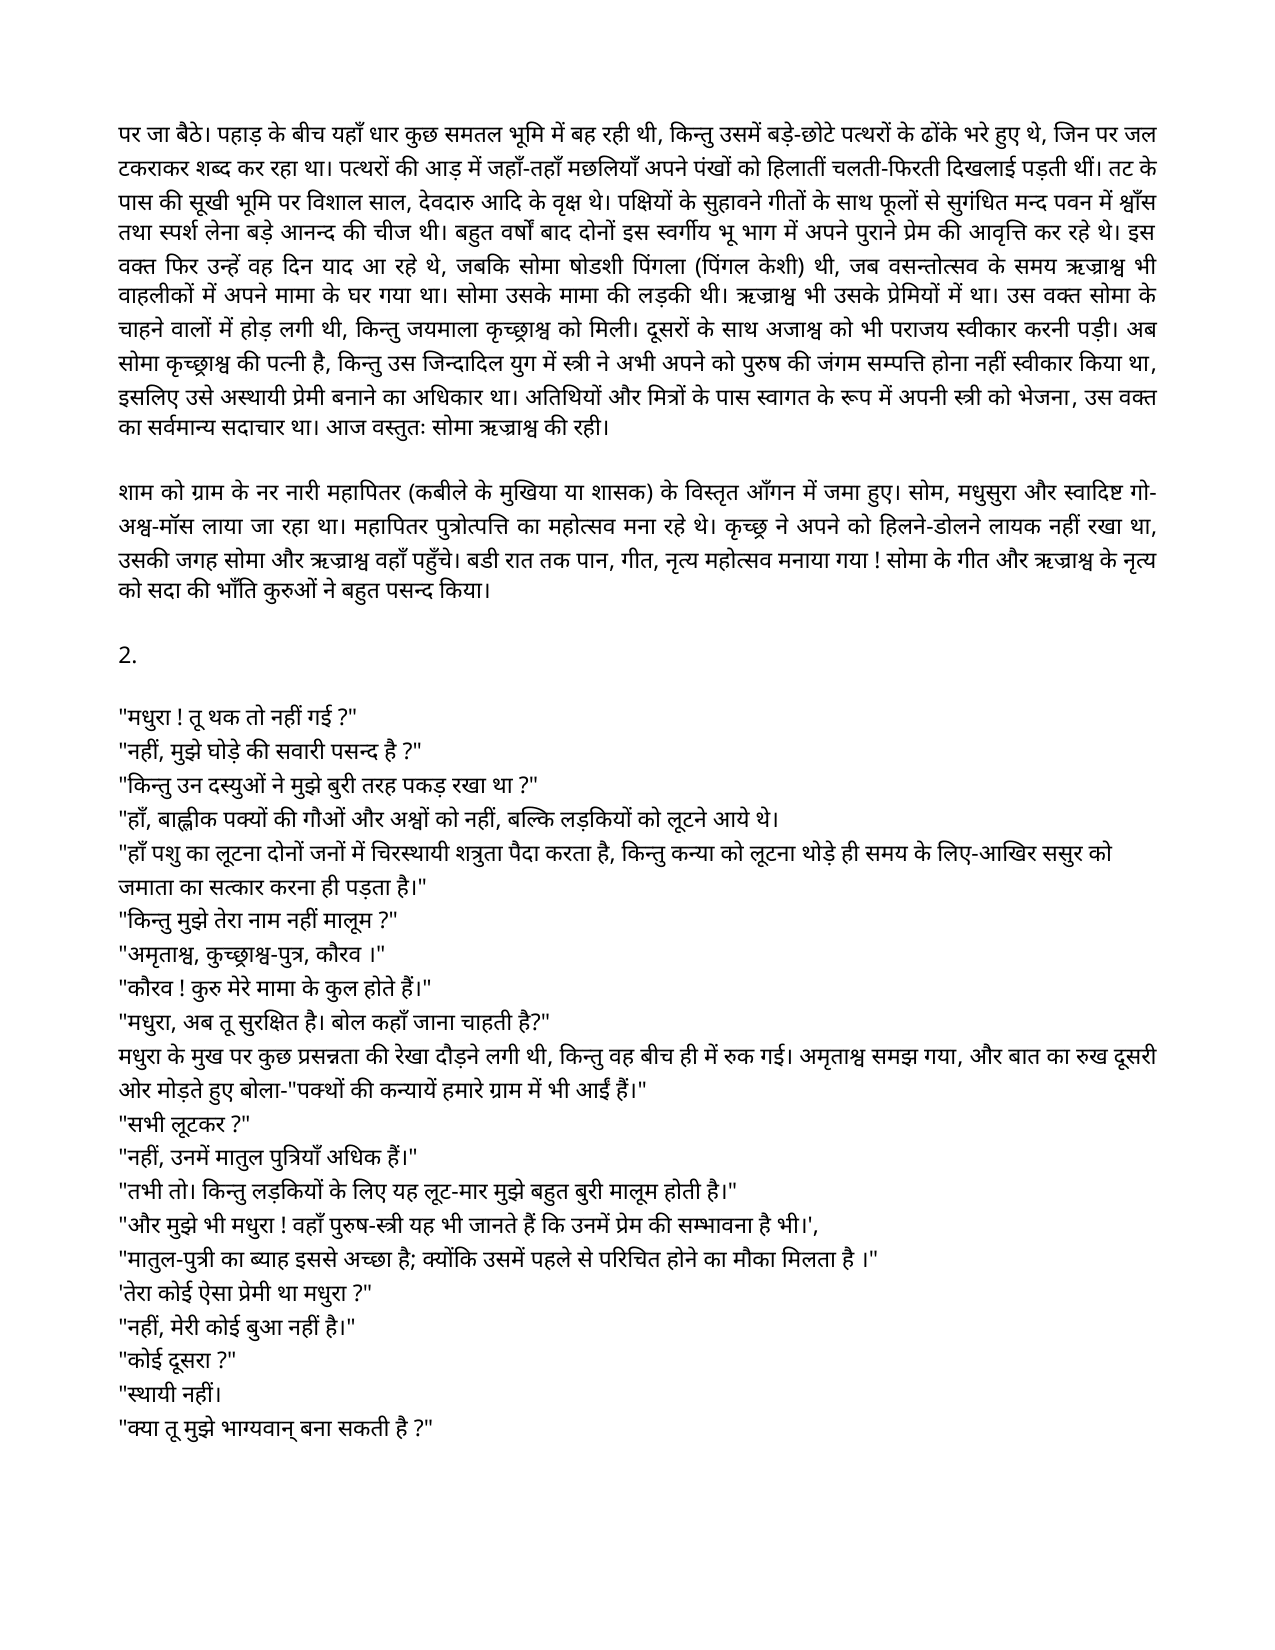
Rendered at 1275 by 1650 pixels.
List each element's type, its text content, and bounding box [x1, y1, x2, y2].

text जमाता का सत्कार करना ही पड़ता है।" [118, 871, 1157, 904]
text "हाँ पशु का लूटना दोनों जनों में चिरस्थायी शत्रुता पैदा करता है, किन्तु कन्या को लूटना थोड़े ही समय के लिए-आखिर ससुर को [118, 837, 1157, 871]
text "किन्तु उन दस्युओं ने मुझे बुरी तरह पकड़ रखा था ?" [118, 769, 1157, 803]
text "और मुझे भी मधुरा ! वहाँ पुरुष-स्त्री यह भी जानते हैं कि उनमें प्रेम की सम्भावना है भी।', [118, 1209, 1157, 1243]
text "मातुल-पुत्री का ब्याह इससे अच्छा है; क्योंकि उसमें पहले से परिचित होने का मौका मिलता है ।" [118, 1243, 1157, 1277]
text "नहीं, मेरी कोई बुआ नहीं है।" [118, 1311, 1157, 1344]
text शाम को ग्राम के नर नारी महापितर (कबीले के मुखिया या शासक) के विस्तृत आँगन में जमा हुए। सोम, मधुसुरा और स्वादिष्ट गो-अश्व-मॉस लाया जा रहा था। महापितर पुत्रोत्पत्ति का महोत्सव मना रहे थे। कृच्छ्र ने अपने को हिलने-डोलने लायक नहीं रखा था, उसकी जगह सोमा और ऋज्राश्व वहाँ पहुँचे। बडी रात तक पान, गीत, नृत्य महोत्सव मनाया गया ! सोमा के गीत और ऋज्राश्व के नृत्य को सदा की भाँति कुरुओं ने बहुत पसन्द किया। [118, 476, 1157, 607]
text "अमृताश्व, कुच्छ्राश्व-पुत्र, कौरव ।" [118, 938, 1157, 972]
text "तभी तो। किन्तु लड़कियों के लिए यह लूट-मार मुझे बहुत बुरी मालूम होती है।" [118, 1175, 1157, 1209]
text "नहीं, उनमें मातुल पुत्रियाँ अधिक हैं।" [118, 1141, 1157, 1175]
text पर जा बैठे। पहाड़ के बीच यहाँ धार कुछ समतल भूमि में बह रही थी, किन्तु उसमें बड़े-छोटे पत्थरों के ढोंके भरे हुए थे, जिन पर जल टकराकर शब्द कर रहा था। पत्थरों की आड़ में जहाँ-तहाँ मछलियाँ अपने पंखों को हिलातीं चलती-फिरती दिखलाई पड़ती थीं। तट के पास की सूखी भूमि पर विशाल साल, देवदारु आदि के वृक्ष थे। पक्षियों के सुहावने गीतों के साथ फूलों से सुगंधित मन्द पवन में श्वाँस तथा स्पर्श लेना बड़े आनन्द की चीज थी। बहुत वर्षों बाद दोनों इस स्वर्गीय भू भाग में अपने पुराने प्रेम की आवृत्ति कर रहे थे। इस वक्त फिर उन्हें वह दिन याद आ रहे थे, जबकि सोमा षोडशी पिंगला (पिंगल केशी) थी, जब वसन्तोत्सव के समय ऋज्राश्व भी वाहलीकों में अपने मामा के घर गया था। सोमा उसके मामा की लड़की थी। ऋज्राश्व भी उसके प्रेमियों में था। उस वक्त सोमा के चाहने वालों में होड़ लगी थी, किन्तु जयमाला कृच्छ्राश्व को मिली। दूसरों के साथ अजाश्व को भी पराजय स्वीकार करनी पड़ी। अब सोमा कृच्छ्राश्व की पत्नी है, किन्तु उस जिन्दादिल युग में स्त्री ने अभी अपने को पुरुष की जंगम सम्पत्ति होना नहीं स्वीकार किया था, इसलिए उसे अस्थायी प्रेमी बनाने का अधिकार था। अतिथियों और मित्रों के पास स्वागत के रूप में अपनी स्त्री को भेजना, उस वक्त का सर्वमान्य सदाचार था। आज वस्तुतः सोमा ऋज्राश्व की रही। [118, 118, 1157, 445]
text "नहीं, मुझे घोड़े की सवारी पसन्द है ?" [118, 735, 1157, 769]
text "कौरव ! कुरु मेरे मामा के कुल होते हैं।" [118, 972, 1157, 1006]
text मधुरा के मुख पर कुछ प्रसन्नता की रेखा दौड़ने लगी थी, किन्तु वह बीच ही में रुक गई। अमृताश्व समझ गया, और बात का रुख दूसरी ओर मोड़ते हुए बोला-"पक्थों की कन्यायें हमारे ग्राम में भी आईं हैं।" [118, 1040, 1157, 1107]
text 'तेरा कोई ऐसा प्रेमी था मधुरा ?" [118, 1277, 1157, 1311]
text 2. [118, 639, 1157, 670]
text "सभी लूटकर ?" [118, 1107, 1157, 1141]
text "स्थायी नहीं। [118, 1378, 1157, 1412]
text "मधुरा ! तू थक तो नहीं गई ?" [118, 701, 1157, 735]
text "मधुरा, अब तू सुरक्षित है। बोल कहाँ जाना चाहती है?" [118, 1006, 1157, 1040]
text "क्या तू मुझे भाग्यवान् बना सकती है ?" [118, 1412, 1157, 1446]
text "किन्तु मुझे तेरा नाम नहीं मालूम ?" [118, 904, 1157, 938]
text "कोई दूसरा ?" [118, 1344, 1157, 1378]
text "हाँ, बाह्लीक पक्यों की गौओं और अश्वों को नहीं, बल्कि लड़कियों को लूटने आये थे। [118, 803, 1157, 837]
